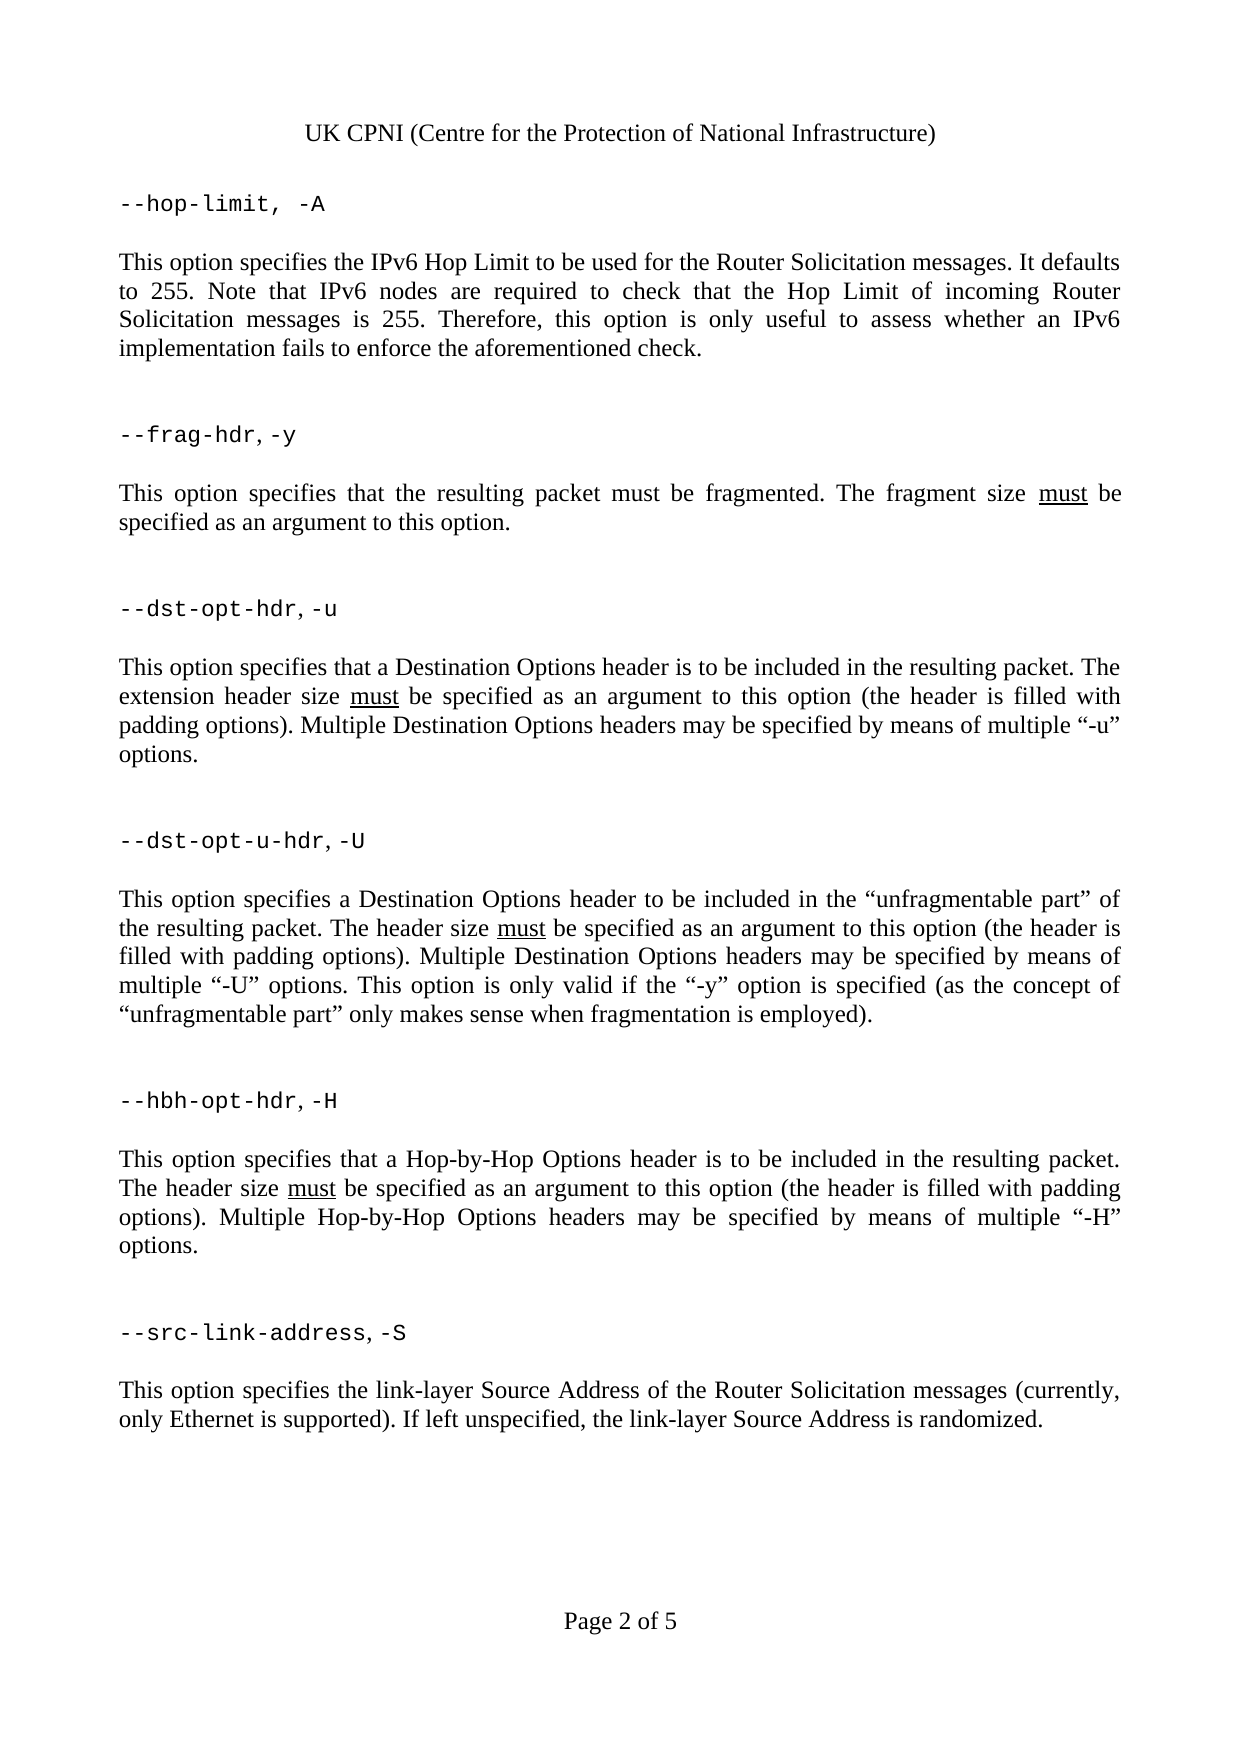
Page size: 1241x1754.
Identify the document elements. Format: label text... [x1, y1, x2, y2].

text This option specifies that a Destination Options header is to be included in the resulting packet. The extension header size must be specified as an argument to this option (the header is filled with padding options). Multiple Destination Options headers may be specified by means of multiple “-u” options. [118, 652, 1122, 767]
text This option specifies that a Hop-by-Hop Options header is to be included in the resulting packet. The header size must be specified as an argument to this option (the header is filled with padding options). Multiple Hop-by-Hop Options headers may be specified by means of multiple “-H” options. [118, 1144, 1122, 1259]
text --src-link-address, -S [118, 1317, 1122, 1347]
text This option specifies a Destination Options header to be included in the “unfragmentable part” of the resulting packet. The header size must be specified as an argument to this option (the header is filled with padding options). Multiple Destination Options headers may be specified by means of multiple “-U” options. This option is only valid if the “-y” option is specified (as the concept of “unfragmentable part” only makes sense when fragmentation is employed). [118, 884, 1122, 1028]
text --dst-opt-hdr, -u [118, 593, 1122, 624]
text This option specifies the IPv6 Hop Limit to be used for the Router Solicitation messages. It defaults to 255. Note that IPv6 nodes are required to check that the Hop Limit of incoming Router Solicitation messages is 255. Therefore, this option is only useful to assess whether an IPv6 implementation fails to enforce the aforementioned check. [118, 247, 1122, 362]
text --hbh-opt-hdr, -H [118, 1085, 1122, 1115]
text --dst-opt-u-hdr, -U [118, 825, 1122, 855]
text --hop-limit, -A [118, 192, 1122, 218]
text This option specifies the link-layer Source Address of the Router Solicitation messages (currently, only Ethernet is supported). If left unspecified, the link-layer Source Address is randomized. [118, 1376, 1122, 1433]
text --frag-hdr, -y [118, 419, 1122, 450]
text This option specifies that the resulting packet must be fragmented. The fragment size must be specified as an argument to this option. [118, 478, 1122, 536]
